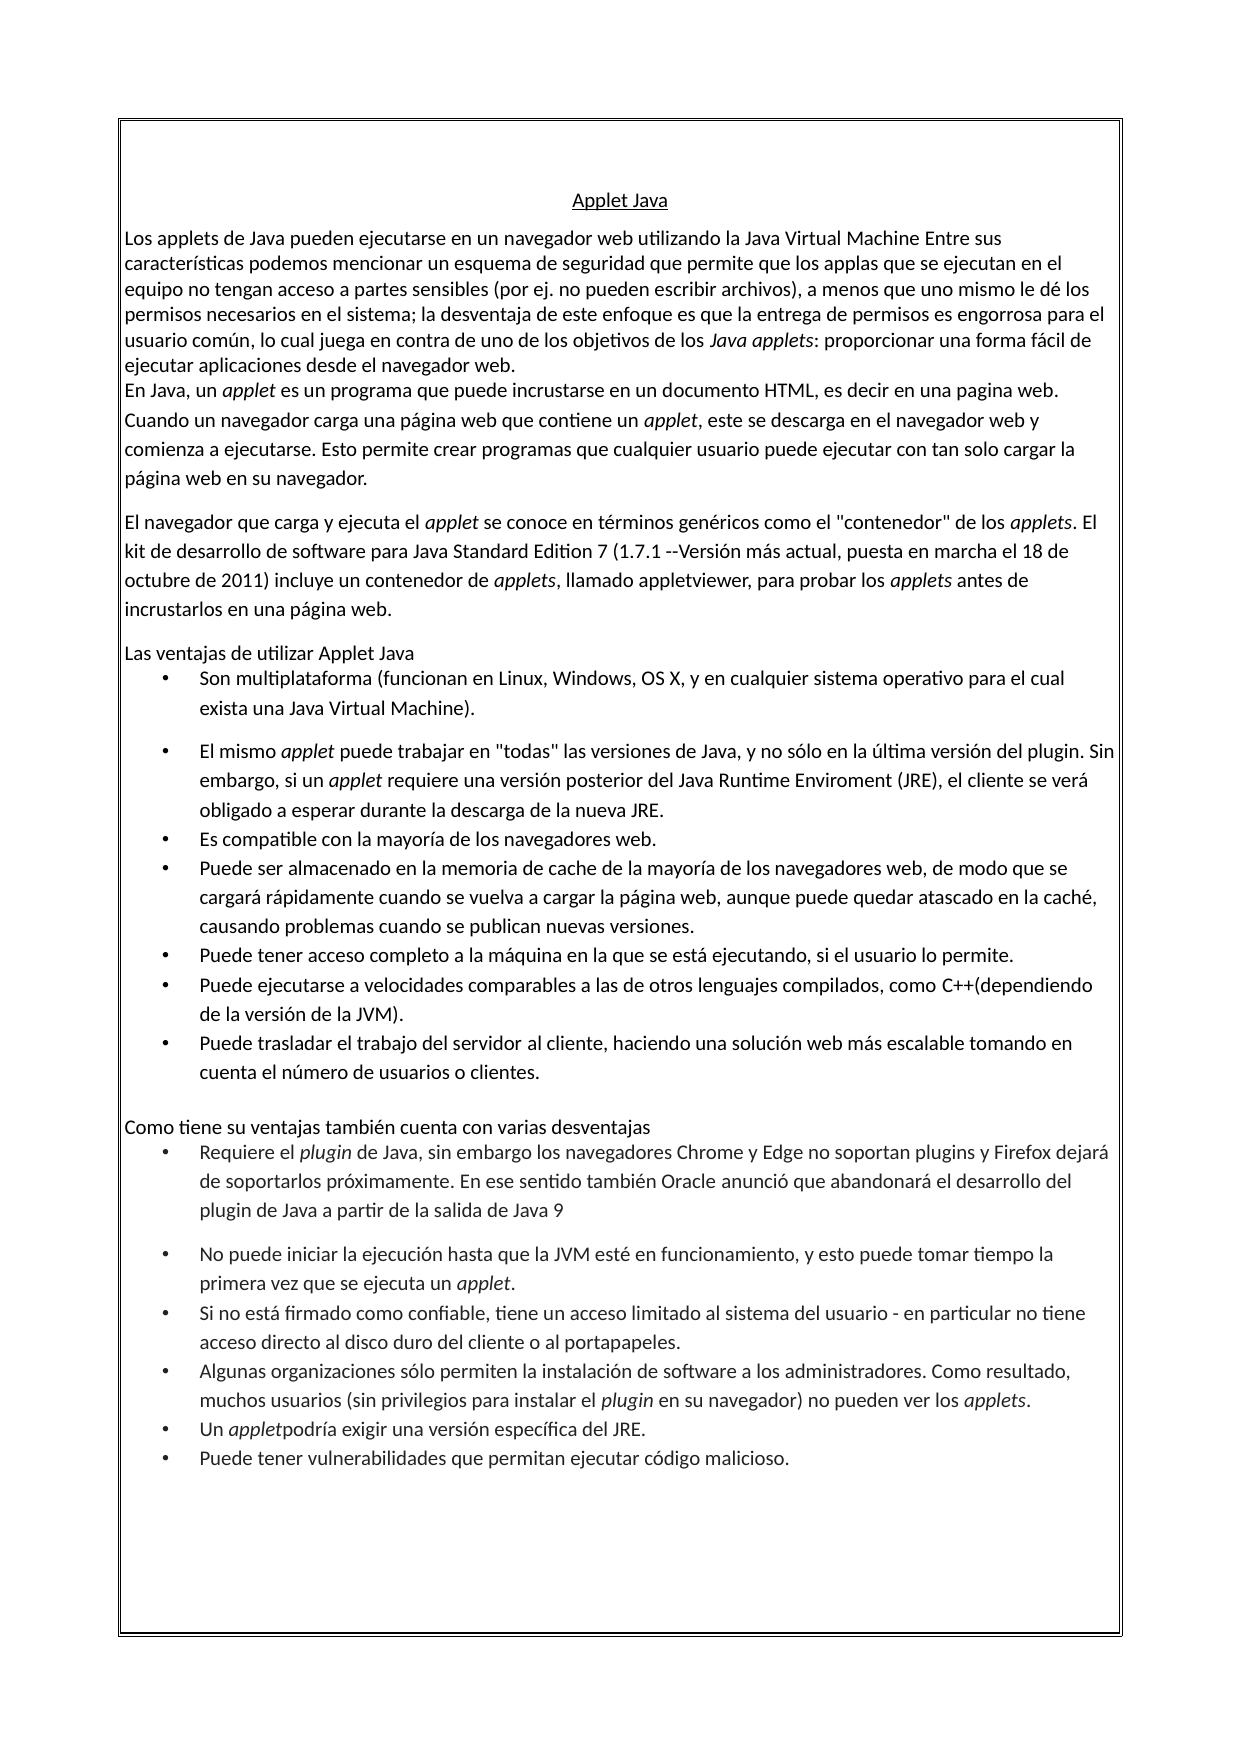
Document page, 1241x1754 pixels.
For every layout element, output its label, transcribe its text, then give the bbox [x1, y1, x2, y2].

list No puede iniciar la ejecución hasta que la JVM esté en funcionamiento, y esto puede tomar tiempo la primera vez que se ejecuta un applet. [162, 1241, 1116, 1296]
text Como tiene su ventajas también cuenta con varias desventajas [124, 1114, 1116, 1139]
subtitle Applet Java [124, 187, 1116, 213]
list Puede ejecutarse a velocidades comparables a las de otros lenguajes compilados, como C++(dependiendo de la versión de la JVM). [162, 972, 1116, 1026]
list Requiere el plugin de Java, sin embargo los navegadores Chrome y Edge no soportan plugins y Firefox dejará de soportarlos próximamente. En ese sentido también Oracle anunció que abandonará el desarrollo del plugin de Java a partir de la salida de Java 9​ [162, 1139, 1116, 1223]
list Puede tener acceso completo a la máquina en la que se está ejecutando, si el usuario lo permite. [162, 943, 1116, 968]
list Es compatible con la mayoría de los navegadores web. [162, 826, 1116, 851]
text Los applets de Java pueden ejecutarse en un navegador web utilizando la Java Virtual Machine Entre sus características podemos mencionar un esquema de seguridad que permite que los applas que se ejecutan en el equipo no tengan acceso a partes sensibles (por ej. no pueden escribir archivos), a menos que uno mismo le dé los permisos necesarios en el sistema; la desventaja de este enfoque es que la entrega de permisos es engorrosa para el usuario común, lo cual juega en contra de uno de los objetivos de los Java applets: proporcionar una forma fácil de ejecutar aplicaciones desde el navegador web. [124, 225, 1116, 378]
list Puede ser almacenado en la memoria de cache de la mayoría de los navegadores web, de modo que se cargará rápidamente cuando se vuelva a cargar la página web, aunque puede quedar atascado en la caché, causando problemas cuando se publican nuevas versiones. [162, 855, 1116, 939]
list El mismo applet puede trabajar en "todas" las versiones de Java, y no sólo en la última versión del plugin. Sin embargo, si un applet requiere una versión posterior del Java Runtime Enviroment (JRE), el cliente se verá obligado a esperar durante la descarga de la nueva JRE. [162, 738, 1116, 822]
list Un appletpodría exigir una versión específica del JRE. [162, 1416, 1116, 1442]
text El navegador que carga y ejecuta el applet se conoce en términos genéricos como el "contenedor" de los applets. El kit de desarrollo de software para Java Standard Edition 7 (1.7.1 --Versión más actual, puesta en marcha el 18 de octubre de 2011) incluye un contenedor de applets, llamado appletviewer, para probar los applets antes de incrustarlos en una página web. [124, 509, 1116, 622]
list Son multiplataforma (funcionan en Linux, Windows, OS X, y en cualquier sistema operativo para el cual exista una Java Virtual Machine). [162, 666, 1116, 720]
text En Java, un applet es un programa que puede incrustarse en un documento HTML, es decir en una pagina web. Cuando un navegador carga una página web que contiene un applet, este se descarga en el navegador web y comienza a ejecutarse. Esto permite crear programas que cualquier usuario puede ejecutar con tan solo cargar la página web en su navegador. [124, 378, 1116, 491]
list Puede tener vulnerabilidades que permitan ejecutar código malicioso. [162, 1446, 1116, 1471]
text Las ventajas de utilizar Applet Java [124, 640, 1116, 666]
list Algunas organizaciones sólo permiten la instalación de software a los administradores. Como resultado, muchos usuarios (sin privilegios para instalar el plugin en su navegador) no pueden ver los applets. [162, 1358, 1116, 1413]
list Puede trasladar el trabajo del servidor al cliente, haciendo una solución web más escalable tomando en cuenta el número de usuarios o clientes. [162, 1030, 1116, 1085]
list Si no está firmado como confiable, tiene un acceso limitado al sistema del usuario - en particular no tiene acceso directo al disco duro del cliente o al portapapeles. [162, 1300, 1116, 1354]
